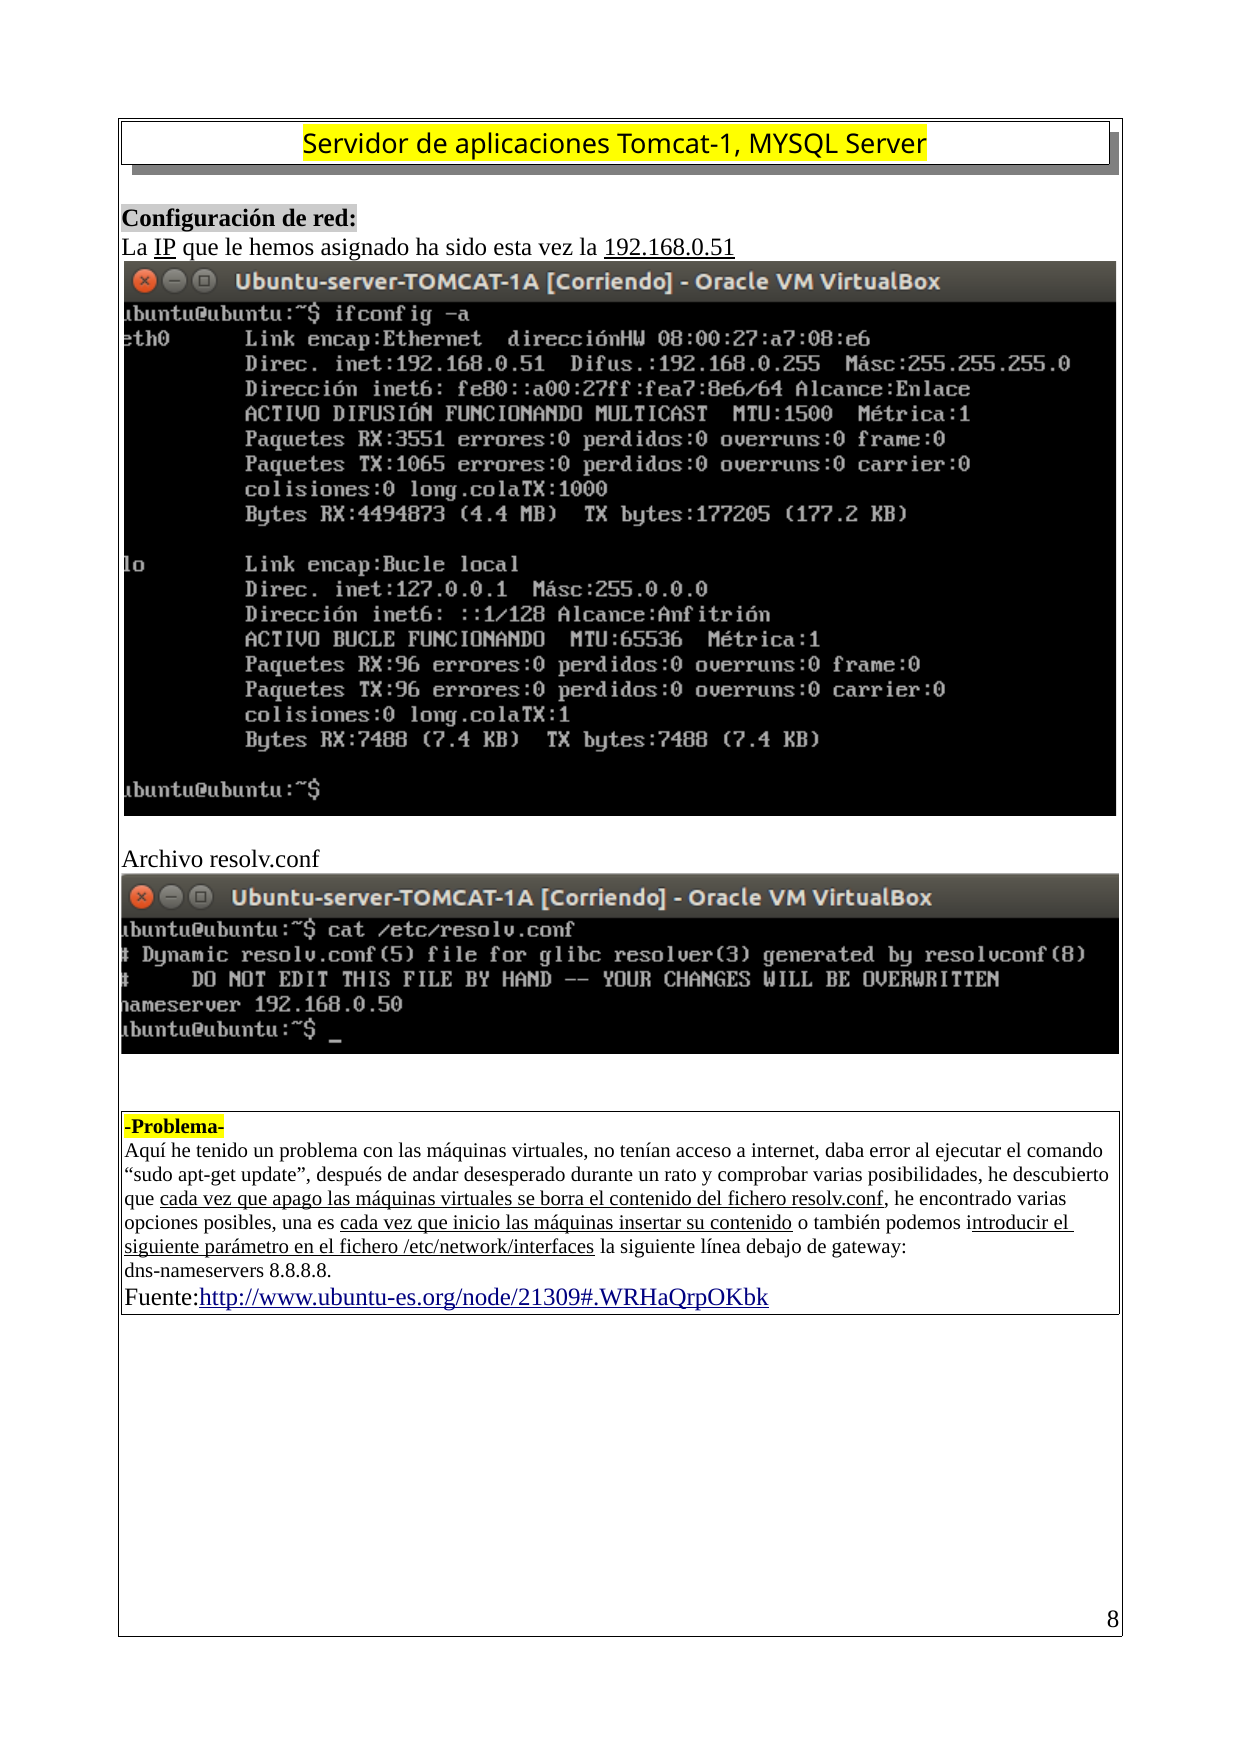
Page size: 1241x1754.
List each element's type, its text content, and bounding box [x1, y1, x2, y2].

text Aquí he tenido un problema con las máquinas virtuales, no tenían acceso a internet, daba error al ejecutar el comando “sudo apt-get update”, después de andar desesperado durante un rato y comprobar varias posibilidades, he descubierto que cada vez que apago las máquinas virtuales se borra el contenido del fichero resolv.conf, he encontrado varias opciones posibles, una es cada vez que inicio las máquinas insertar su contenido o también podemos introducir el siguiente parámetro en el fichero /etc/network/interfaces la siguiente línea debajo de gateway: [122, 1135, 1119, 1255]
picture [124, 261, 1117, 816]
picture [121, 873, 1119, 1054]
text Fuente:http://www.ubuntu-es.org/node/21309#.WRHaQrpOKbk [122, 1279, 1119, 1314]
text -Problema- [122, 1112, 1119, 1135]
text Configuración de red: [121, 203, 1119, 232]
text La IP que le hemos asignado ha sido esta vez la 192.168.0.51 [121, 232, 1119, 261]
text dns-nameservers 8.8.8.8. [122, 1255, 1119, 1279]
text Archivo resolv.conf [121, 844, 1119, 873]
text Servidor de aplicaciones Tomcat-1, MYSQL Server [122, 122, 1108, 164]
